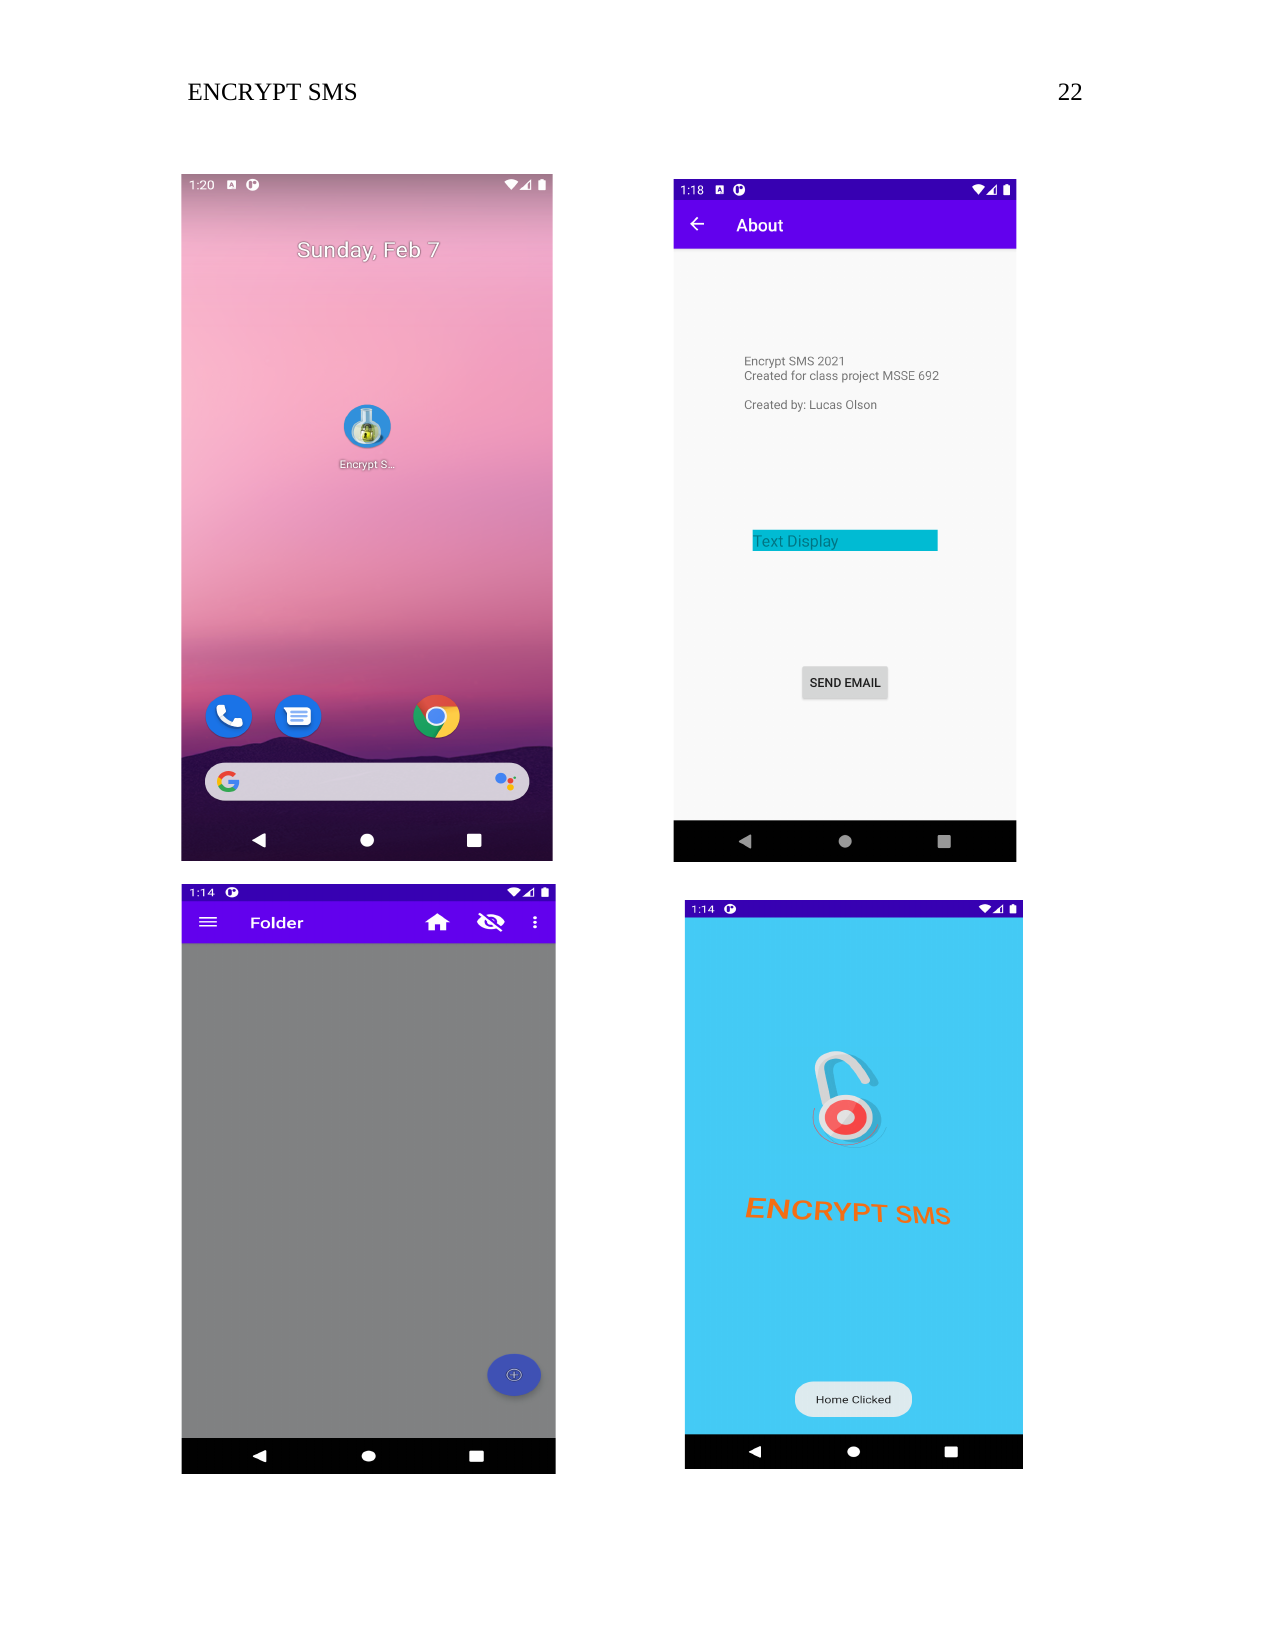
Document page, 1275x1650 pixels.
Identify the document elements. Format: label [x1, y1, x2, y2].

picture [684, 900, 1023, 1469]
picture [673, 179, 1017, 862]
picture [181, 174, 553, 861]
picture [181, 884, 556, 1474]
